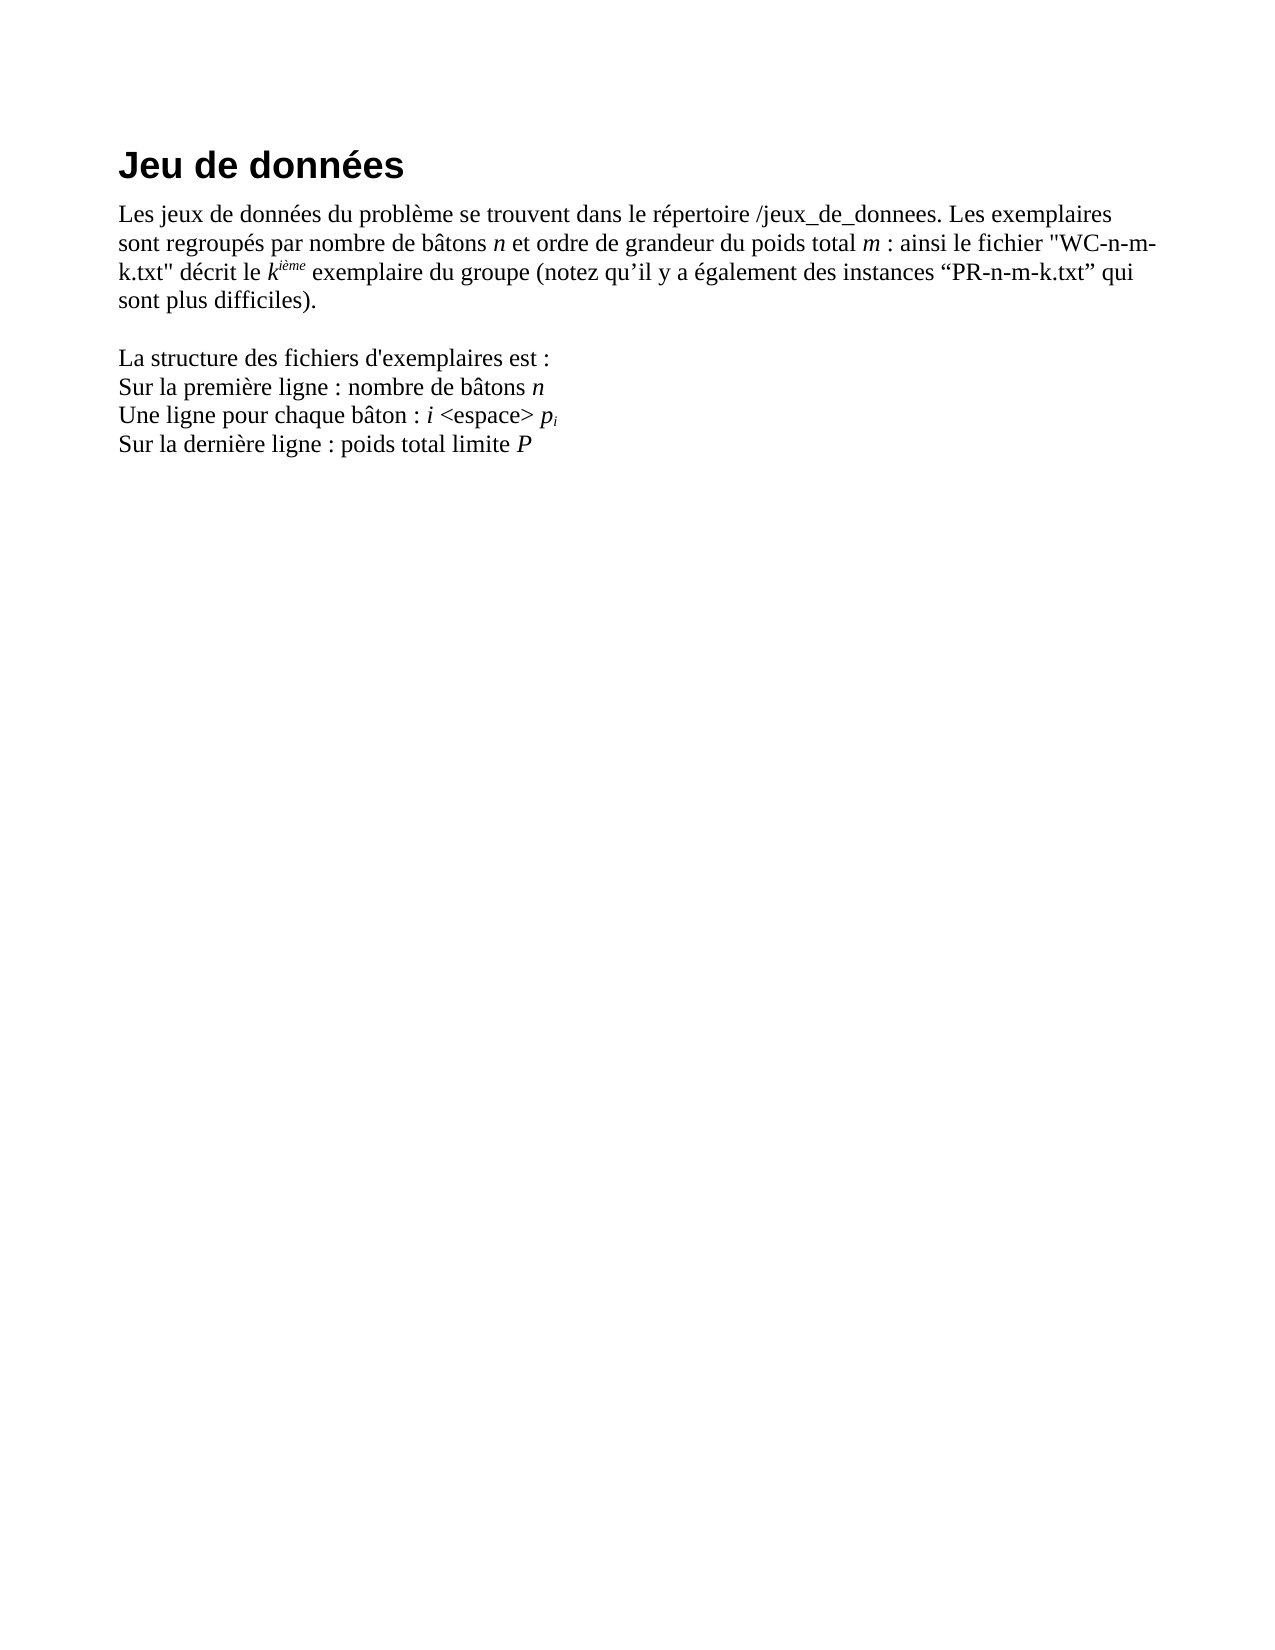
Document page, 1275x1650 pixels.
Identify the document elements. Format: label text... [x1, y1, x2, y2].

text Sur la première ligne : nombre de bâtons n [118, 372, 1157, 401]
text Sur la dernière ligne : poids total limite P [118, 429, 1157, 458]
text Une ligne pour chaque bâton : i <espace> pi [118, 401, 1157, 429]
text La structure des fichiers d'exemplaires est : [118, 343, 1157, 372]
text Les jeux de données du problème se trouvent dans le répertoire /jeux_de_donnees. Les exemplaires sont regroupés par nombre de bâtons n et ordre de grandeur du poids total m : ainsi le fichier "WC-n-m-k.txt" décrit le kième exemplaire du groupe (notez qu’il y a également des instances “PR-n-m-k.txt” qui sont plus difficiles). [118, 199, 1157, 314]
subtitle Jeu de données [118, 143, 1157, 187]
